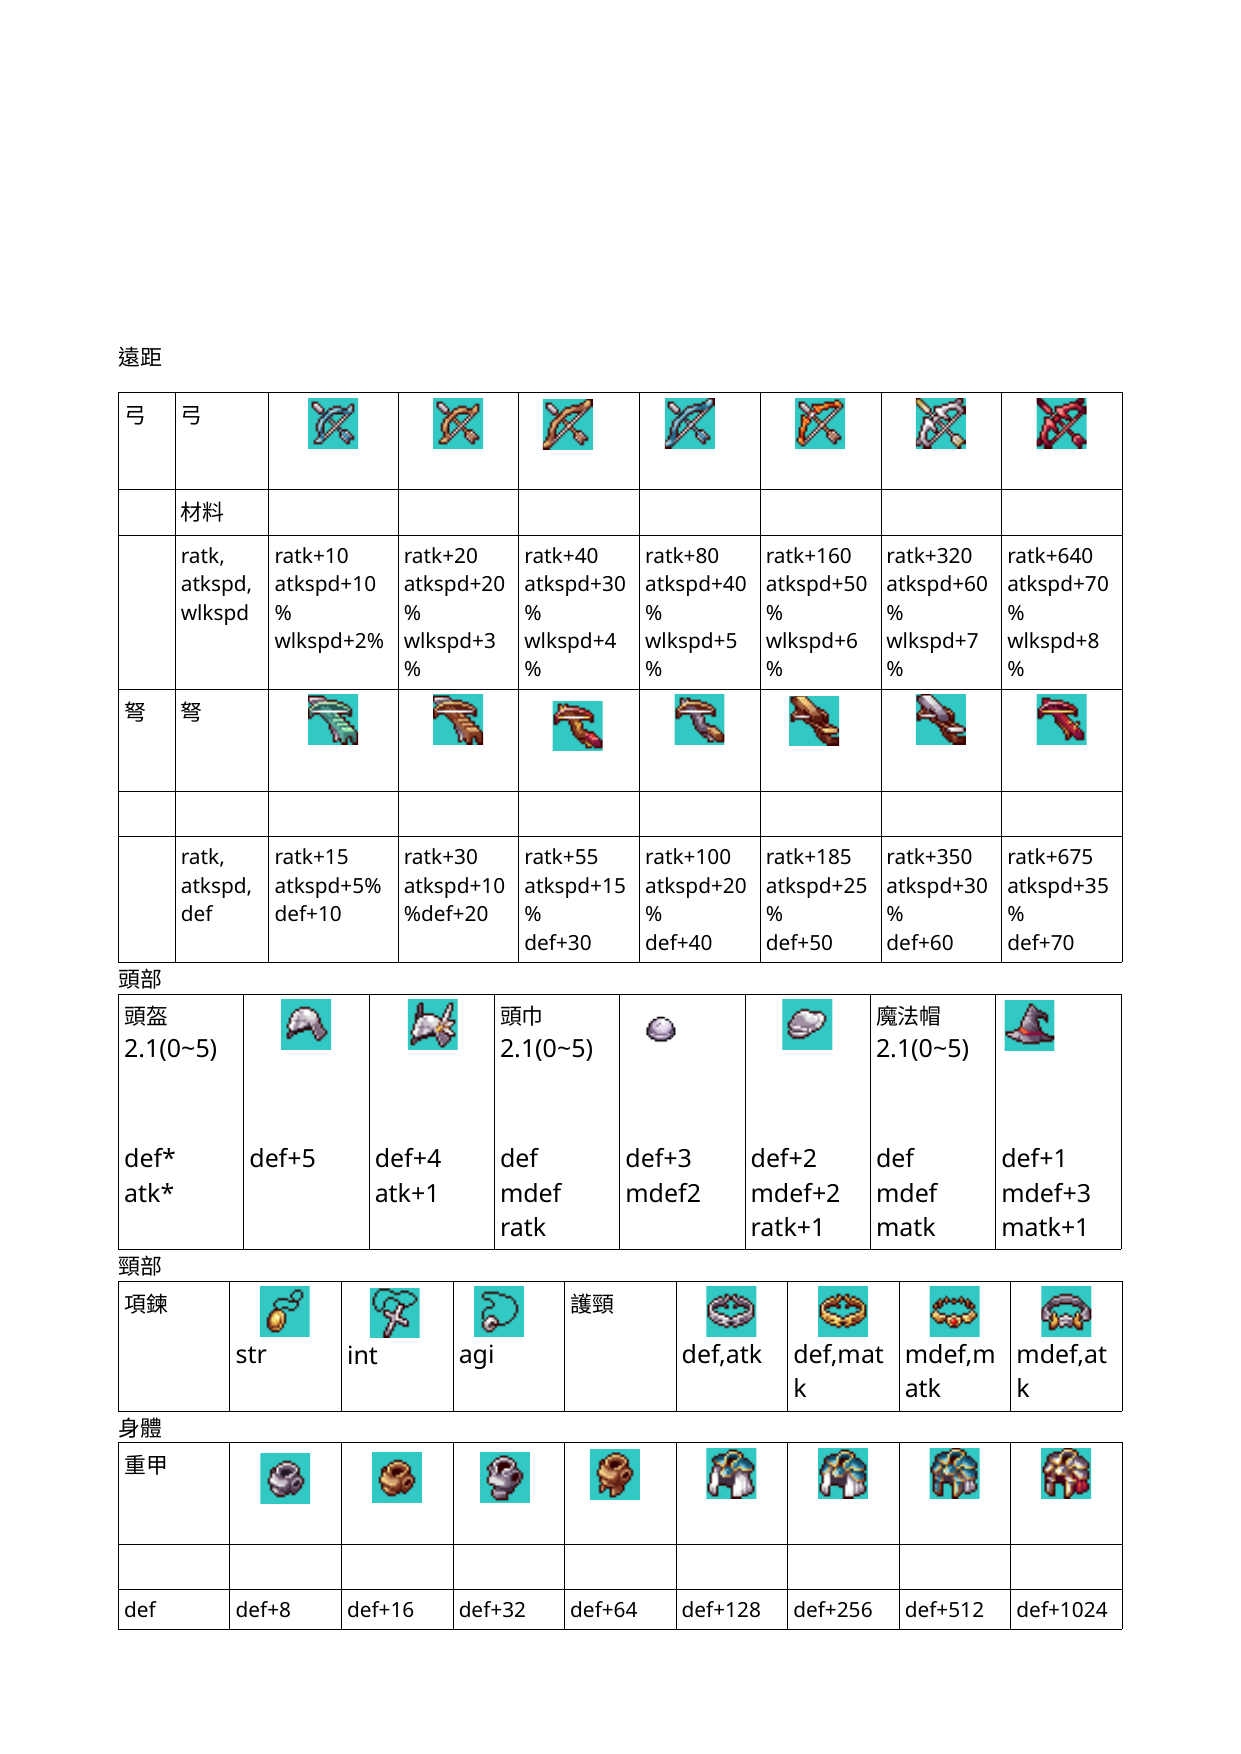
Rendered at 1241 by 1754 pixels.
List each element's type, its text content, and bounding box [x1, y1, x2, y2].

table_header [454, 1443, 564, 1543]
table_cell def* atk* [119, 1135, 243, 1249]
table_header agi [454, 1282, 564, 1411]
table_header [746, 995, 870, 1090]
table_header [269, 393, 398, 489]
table_cell [1002, 690, 1122, 694]
picture [636, 1000, 687, 1051]
table_header [244, 995, 369, 1090]
table_cell [519, 792, 639, 836]
table_cell [1011, 1545, 1122, 1589]
picture [795, 398, 846, 449]
table_cell [640, 490, 760, 535]
table_cell [1002, 695, 1036, 744]
picture [929, 1286, 980, 1337]
table_cell ratk, atkspd,def [176, 837, 268, 962]
table_cell def mdef matk [871, 1135, 995, 1249]
table_header mdef,matk [900, 1282, 1010, 1411]
table_cell ratk, atkspd,wlkspd [176, 536, 268, 689]
table_header [565, 1443, 676, 1543]
table_cell def mdef ratk [495, 1135, 619, 1249]
table_header [677, 1443, 787, 1543]
table_header [519, 450, 639, 489]
table_cell ratk+100 atkspd+20% def+40 [640, 837, 760, 962]
picture [552, 701, 603, 751]
table_header 護頸 [565, 1282, 676, 1411]
table_cell def+4 atk+1 [370, 1135, 494, 1249]
table_cell [119, 490, 175, 535]
table_cell [176, 792, 268, 836]
table_cell def+1024 [1011, 1590, 1122, 1629]
picture [706, 1448, 757, 1499]
picture [433, 398, 484, 449]
table_cell [761, 690, 881, 791]
table_cell [1002, 745, 1122, 791]
table_cell [244, 1090, 369, 1135]
table_cell [399, 490, 518, 535]
table_cell [620, 1090, 745, 1135]
table_cell [119, 1090, 243, 1135]
table_header [519, 393, 639, 399]
table_cell ratk+160 atkspd+50% wlkspd+6% [761, 536, 881, 689]
table_cell [640, 695, 674, 744]
table_cell [1002, 792, 1122, 836]
picture [818, 1286, 868, 1337]
table_cell ratk+675 atkspd+35% def+70 [1002, 837, 1122, 962]
picture [369, 1288, 420, 1338]
table_cell [269, 745, 398, 791]
table_cell def+3 mdef2 [620, 1135, 745, 1249]
table_cell [882, 695, 915, 744]
table_header 弓 [176, 393, 268, 489]
table_header [370, 995, 494, 1090]
table_cell ratk+640 atkspd+70% wlkspd+8% [1002, 536, 1122, 689]
table_cell [359, 695, 398, 744]
table_header [519, 400, 542, 449]
picture [1041, 1448, 1092, 1499]
table_cell [996, 1090, 1121, 1135]
table_header 項鍊 [119, 1282, 229, 1411]
table_cell [495, 1090, 619, 1135]
picture [308, 398, 359, 449]
table_header [788, 1443, 899, 1543]
table_cell [399, 690, 518, 694]
table_cell ratk+10 atkspd+10% wlkspd+2% [269, 536, 398, 689]
table_header int [342, 1282, 453, 1411]
table_header 頭盔 2.1(0~5) [119, 995, 243, 1090]
picture [260, 1453, 311, 1504]
table_cell 弩 [119, 690, 175, 791]
table_cell [269, 792, 398, 836]
table_cell def+1 mdef+3 matk+1 [996, 1135, 1121, 1249]
picture [1036, 694, 1087, 745]
table_cell ratk+55 atkspd+15% def+30 [519, 837, 639, 962]
table_header [593, 400, 639, 449]
table_cell [882, 690, 1001, 694]
table_cell def+8 [230, 1590, 341, 1629]
table_cell ratk+40 atkspd+30% wlkspd+4% [519, 536, 639, 689]
picture [480, 1452, 530, 1503]
table_header [640, 393, 760, 489]
table_cell def [119, 1590, 229, 1629]
picture [789, 696, 840, 746]
picture [706, 1286, 757, 1337]
picture [915, 398, 966, 449]
table_cell [269, 695, 308, 744]
table_cell [519, 490, 639, 535]
picture [818, 1448, 868, 1499]
picture [674, 694, 725, 745]
table_cell [761, 490, 881, 535]
table_header [900, 1443, 1010, 1543]
table_cell [399, 745, 518, 791]
table_cell def+64 [565, 1590, 676, 1629]
picture [589, 1449, 640, 1500]
table_cell [882, 792, 1001, 836]
table_cell 弩 [176, 690, 268, 791]
text 頸部 [118, 1249, 1122, 1281]
picture [915, 694, 966, 745]
table_cell ratk+15 atkspd+5% def+10 [269, 837, 398, 962]
picture [281, 999, 332, 1050]
table_cell def+5 [244, 1135, 369, 1249]
table_cell [342, 1545, 453, 1589]
table_cell def+128 [677, 1590, 787, 1629]
table_cell [119, 792, 175, 836]
picture [474, 1286, 524, 1337]
text 頭部 [118, 963, 1122, 993]
table_cell [269, 490, 398, 535]
table_cell [640, 690, 760, 694]
table_cell [119, 536, 175, 689]
table_header [761, 393, 881, 489]
table_cell ratk+20 atkspd+20% wlkspd+3% [399, 536, 518, 689]
picture [782, 999, 833, 1050]
picture [664, 398, 715, 449]
table_cell [484, 695, 518, 744]
table_header 魔法帽 2.1(0~5) [871, 995, 995, 1090]
picture [929, 1448, 980, 1499]
table_cell [1087, 695, 1122, 744]
table_cell [370, 1090, 494, 1135]
table_cell [882, 745, 1001, 791]
table_header str [230, 1282, 341, 1411]
table_cell def+512 [900, 1590, 1010, 1629]
table_header [996, 995, 1121, 1090]
table_cell [761, 792, 881, 836]
table_header [1002, 393, 1122, 489]
table_header [882, 393, 1001, 489]
table_cell [269, 690, 398, 694]
table_cell ratk+80 atkspd+40% wlkspd+5% [640, 536, 760, 689]
table_cell [565, 1545, 676, 1589]
table_header def,matk [788, 1282, 899, 1411]
table_cell [882, 490, 1001, 535]
table_cell 材料 [176, 490, 268, 535]
table_cell [871, 1090, 995, 1135]
table_cell ratk+320 atkspd+60% wlkspd+7% [882, 536, 1001, 689]
picture [372, 1452, 422, 1503]
table_cell ratk+185 atkspd+25% def+50 [761, 837, 881, 962]
picture [259, 1286, 310, 1337]
table_cell def+256 [788, 1590, 899, 1629]
table_cell [677, 1545, 787, 1589]
table_cell [725, 695, 760, 744]
table_header [1011, 1443, 1122, 1543]
table_cell [1002, 490, 1122, 535]
picture [1041, 1286, 1092, 1337]
text 遠距 [118, 340, 1122, 371]
table_header [230, 1443, 341, 1543]
table_cell [519, 690, 639, 791]
table_cell [640, 745, 760, 791]
table_cell [119, 1545, 229, 1589]
table_header def,atk [677, 1282, 787, 1411]
table_cell [454, 1545, 564, 1589]
table_cell [900, 1545, 1010, 1589]
picture [1004, 1000, 1055, 1051]
table_cell [788, 1545, 899, 1589]
table_cell [399, 695, 433, 744]
table_header [342, 1443, 453, 1543]
picture [542, 399, 593, 450]
table_header 弓 [119, 393, 175, 489]
table_cell [966, 695, 1001, 744]
picture [1036, 398, 1087, 449]
table_cell [119, 837, 175, 962]
table_cell [640, 792, 760, 836]
table_header [620, 995, 745, 1090]
table_cell [399, 792, 518, 836]
table_cell def+16 [342, 1590, 453, 1629]
table_cell [746, 1090, 870, 1135]
table_header 頭巾 2.1(0~5) [495, 995, 619, 1090]
table_cell def+2 mdef+2 ratk+1 [746, 1135, 870, 1249]
table_header mdef,atk [1011, 1282, 1122, 1411]
table_header 重甲 [119, 1443, 229, 1543]
table_cell ratk+30 atkspd+10%def+20 [399, 837, 518, 962]
text 身體 [118, 1412, 1122, 1442]
table_cell ratk+350 atkspd+30% def+60 [882, 837, 1001, 962]
table_header [399, 393, 518, 489]
picture [308, 694, 359, 745]
picture [433, 694, 484, 745]
table_cell [230, 1545, 341, 1589]
picture [407, 999, 458, 1050]
table_cell def+32 [454, 1590, 564, 1629]
